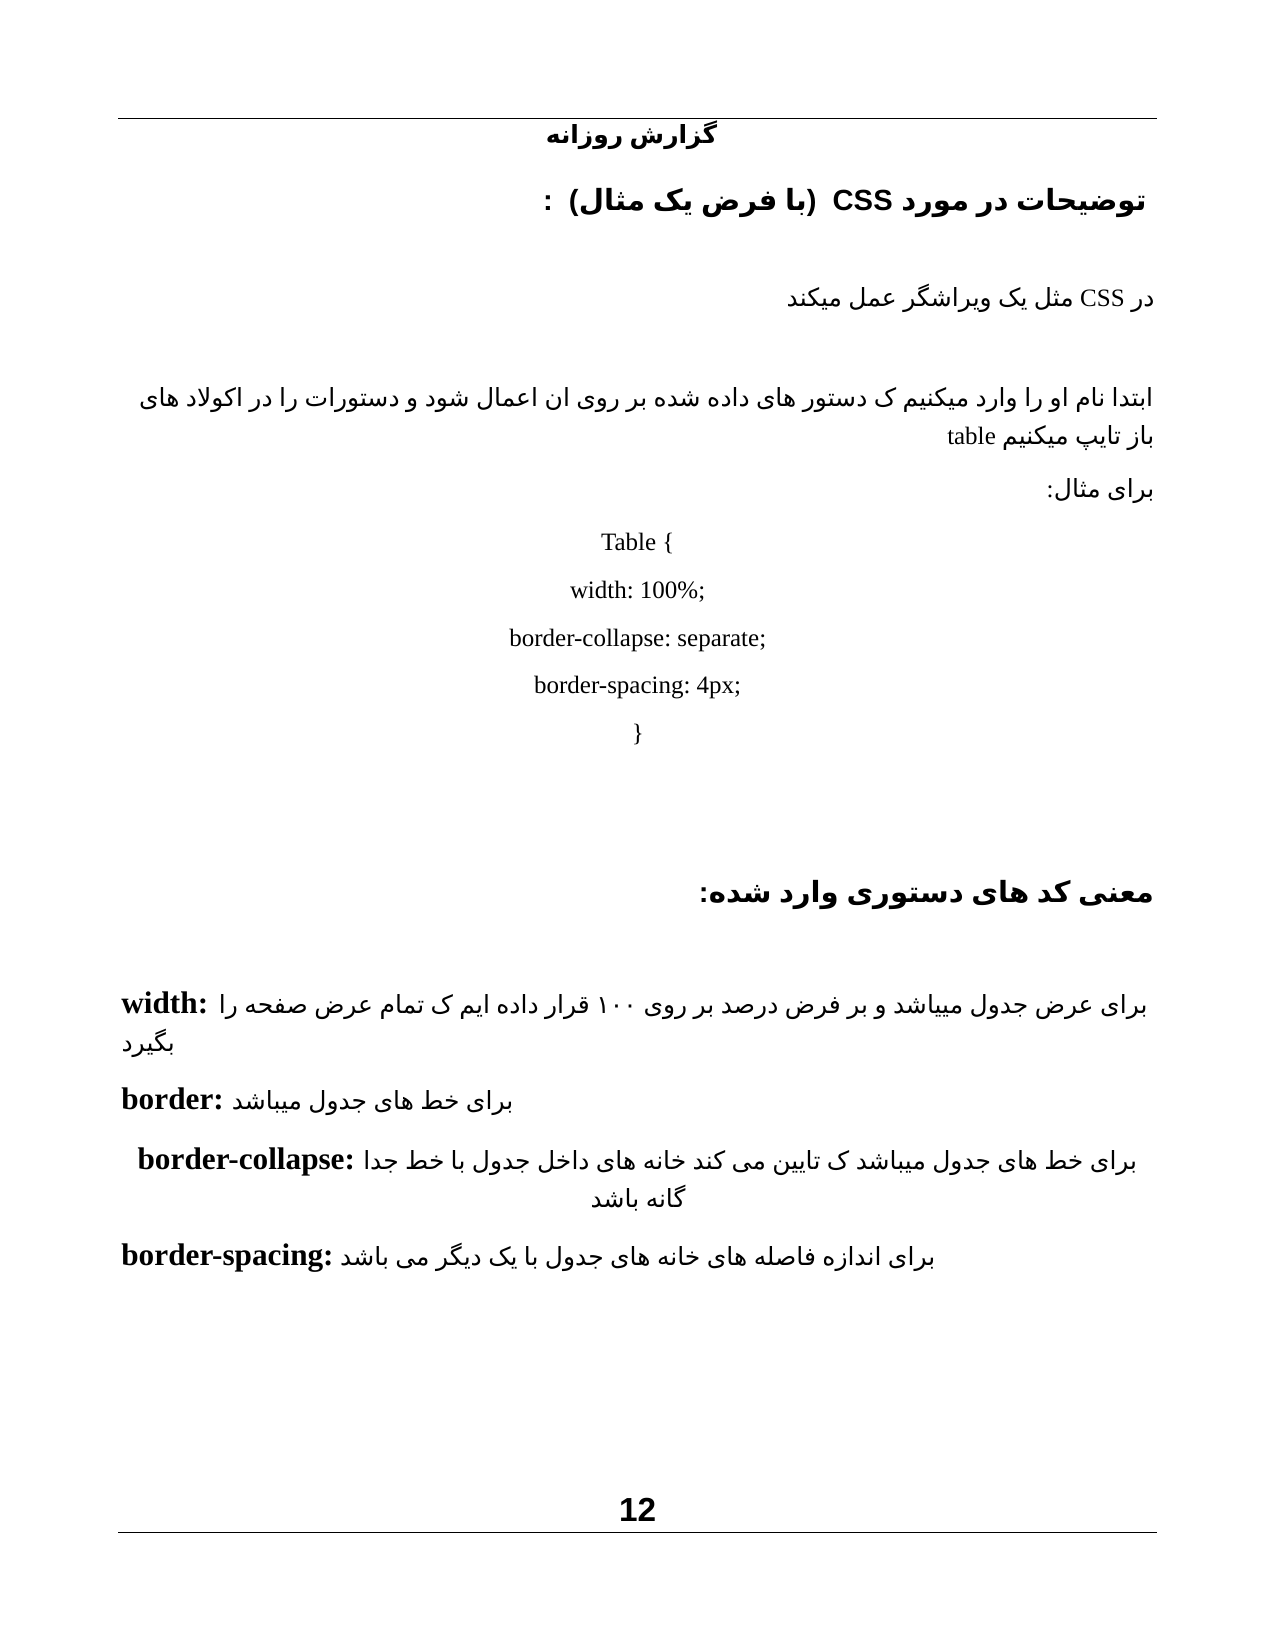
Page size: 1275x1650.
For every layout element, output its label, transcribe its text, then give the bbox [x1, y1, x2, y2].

subtitle :معنی کد های دستوری وارد شده [121, 875, 1154, 914]
text border-spacing: برای اندازه فاصله های خانه های جدول با یک دیگر می باشد [121, 1237, 1154, 1276]
subtitle : (با فرض یک مثال) CSS توضیحات در مورد [121, 183, 1154, 223]
text border: برای خط های جدول میباشد [121, 1081, 1154, 1120]
text border-spacing: 4px; [121, 670, 1154, 699]
text :برای مثال [121, 474, 1154, 508]
text border-collapse: separate; [121, 623, 1154, 651]
text ابتدا نام او را وارد میکنیم ک دستور های داده شده بر روی ان اعمال شود و دستورات را در اکولاد های table باز تایپ میکنیم [121, 383, 1154, 455]
text مثل یک ویراشگر عمل میکند CSS در [121, 283, 1154, 316]
text border-collapse: برای خط های جدول میباشد ک تایین می کند خانه های داخل جدول با خط جدا گانه باشد [121, 1140, 1154, 1217]
text } [121, 718, 1154, 747]
text Table { [121, 527, 1154, 556]
text width: برای عرض جدول مییاشد و بر فرض درصد بر روی ۱۰۰ قرار داده ایم ک تمام عرض صفحه را بگیرد [121, 975, 1154, 1061]
text width: 100%; [121, 575, 1154, 604]
